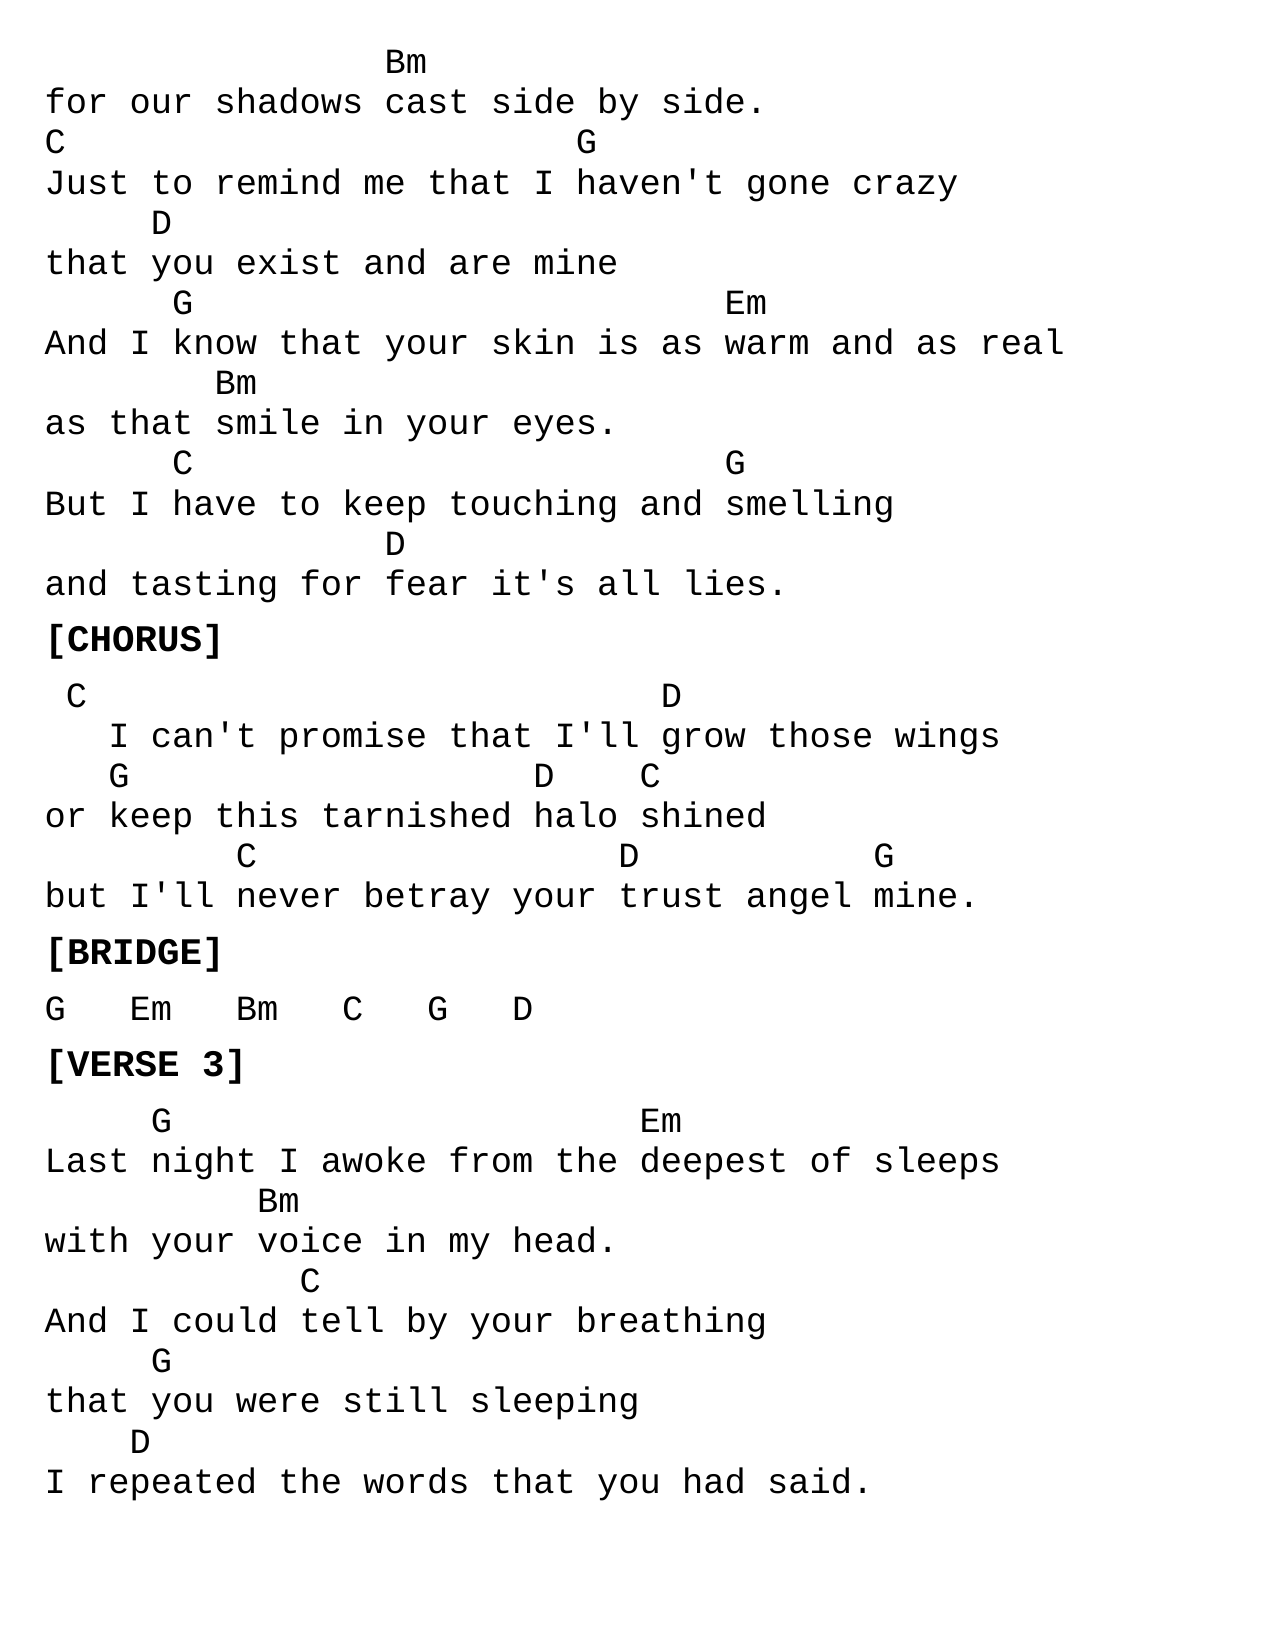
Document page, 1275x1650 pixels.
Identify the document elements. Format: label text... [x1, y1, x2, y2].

subtitle [BRIDGE] [44, 933, 1231, 976]
text D [44, 526, 1231, 566]
text D [44, 1423, 1231, 1464]
text C G [44, 445, 1231, 485]
text And I could tell by your breathing [44, 1303, 1231, 1343]
text for our shadows cast side by side. [44, 84, 1231, 124]
text G [44, 1343, 1231, 1383]
text Bm [44, 44, 1231, 84]
text I can't promise that I'll grow those wings [44, 718, 1231, 758]
text And I know that your skin is as warm and as real [44, 325, 1231, 365]
text G Em Bm C G D [44, 991, 1231, 1031]
text D [44, 205, 1231, 245]
text I repeated the words that you had said. [44, 1464, 1231, 1504]
text C D [44, 678, 1231, 718]
text G Em [44, 285, 1231, 325]
text Last night I awoke from the deepest of sleeps [44, 1143, 1231, 1183]
text G Em [44, 1103, 1231, 1143]
text with your voice in my head. [44, 1223, 1231, 1263]
text Just to remind me that I haven't gone crazy [44, 164, 1231, 205]
text as that smile in your eyes. [44, 405, 1231, 445]
text that you exist and are mine [44, 245, 1231, 285]
text But I have to keep touching and smelling [44, 485, 1231, 526]
subtitle [VERSE 3] [44, 1045, 1231, 1088]
text G D C [44, 758, 1231, 798]
text C G [44, 124, 1231, 164]
text or keep this tarnished halo shined [44, 798, 1231, 838]
text but I'll never betray your trust angel mine. [44, 878, 1231, 918]
text C [44, 1263, 1231, 1303]
text C D G [44, 838, 1231, 878]
text that you were still sleeping [44, 1383, 1231, 1423]
text Bm [44, 365, 1231, 405]
subtitle [CHORUS] [44, 621, 1231, 663]
text and tasting for fear it's all lies. [44, 566, 1231, 606]
text Bm [44, 1183, 1231, 1223]
